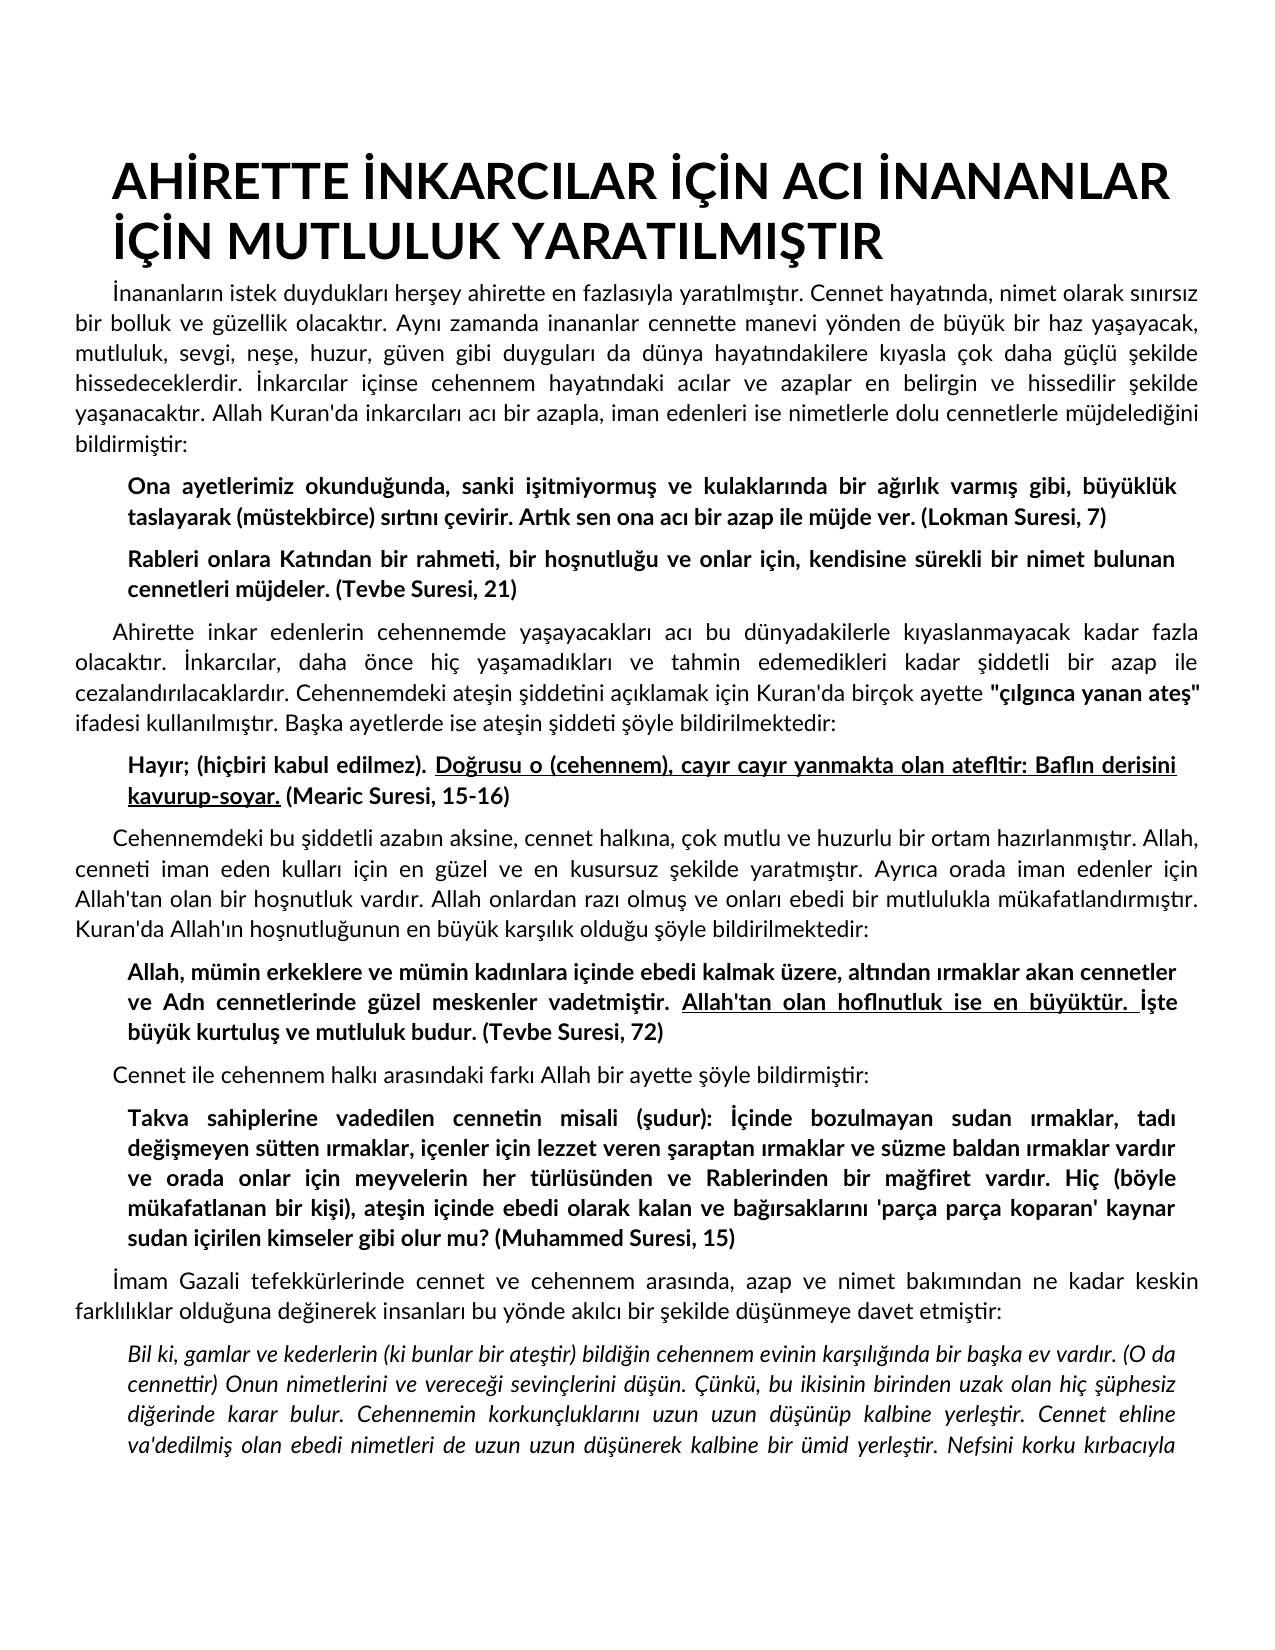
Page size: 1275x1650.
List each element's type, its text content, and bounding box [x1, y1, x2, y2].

text Takva sahiplerine vadedilen cennetin misali (şudur): İçinde bozulmayan sudan ırmaklar, tadı değişmeyen sütten ırmaklar, içenler için lezzet veren şaraptan ırmaklar ve süzme baldan ırmaklar vardır ve orada onlar için meyvelerin her türlüsünden ve Rablerinden bir mağfiret vardır. Hiç (böyle mükafatlanan bir kişi), ateşin içinde ebedi olarak kalan ve bağırsaklarını 'parça parça koparan' kaynar sudan içirilen kimseler gibi olur mu? (Muhammed Suresi, 15) [127, 1103, 1177, 1252]
text İnananların istek duydukları herşey ahirette en fazlasıyla yaratılmıştır. Cennet hayatında, nimet olarak sınırsız bir bolluk ve güzellik olacaktır. Aynı zamanda inananlar cennette manevi yönden de büyük bir haz yaşayacak, mutluluk, sevgi, neşe, huzur, güven gibi duyguları da dünya hayatındakilere kıyasla çok daha güçlü şekilde hissedeceklerdir. İnkarcılar içinse cehennem hayatındaki acılar ve azaplar en belirgin ve hissedilir şekilde yaşanacaktır. Allah Kuran'da inkarcıları acı bir azapla, iman edenleri ise nimetlerle dolu cennetlerle müjdelediğini bildirmiştir: [75, 278, 1200, 457]
text Hayır; (hiçbiri kabul edilmez). Doğrusu o (cehennem), cayır cayır yanmakta olan ateﬂtir: Baﬂın derisini kavurup-soyar. (Mearic Suresi, 15-16) [127, 751, 1177, 809]
text Ona ayetlerimiz okunduğunda, sanki işitmiyormuş ve kulaklarında bir ağırlık varmış gibi, büyüklük taslayarak (müstekbirce) sırtını çevirir. Artık sen ona acı bir azap ile müjde ver. (Lokman Suresi, 7) [127, 472, 1177, 530]
text Allah, mümin erkeklere ve mümin kadınlara içinde ebedi kalmak üzere, altından ırmaklar akan cennetler ve Adn cennetlerinde güzel meskenler vadetmiştir. Allah'tan olan hoﬂnutluk ise en büyüktür. İşte büyük kurtuluş ve mutluluk budur. (Tevbe Suresi, 72) [127, 957, 1177, 1045]
text Ahirette inkar edenlerin cehennemde yaşayacakları acı bu dünyadakilerle kıyaslanmayacak kadar fazla olacaktır. İnkarcılar, daha önce hiç yaşamadıkları ve tahmin edemedikleri kadar şiddetli bir azap ile cezalandırılacaklardır. Cehennemdeki ateşin şiddetini açıklamak için Kuran'da birçok ayette "çılgınca yanan ateş" ifadesi kullanılmıştır. Başka ayetlerde ise ateşin şiddeti şöyle bildirilmektedir: [75, 618, 1200, 736]
text İmam Gazali tefekkürlerinde cennet ve cehennem arasında, azap ve nimet bakımından ne kadar keskin farklılıklar olduğuna değinerek insanları bu yönde akılcı bir şekilde düşünmeye davet etmiştir: [75, 1267, 1200, 1324]
text Rableri onlara Katından bir rahmeti, bir hoşnutluğu ve onlar için, kendisine sürekli bir nimet bulunan cennetleri müjdeler. (Tevbe Suresi, 21) [127, 545, 1177, 603]
text Cehennemdeki bu şiddetli azabın aksine, cennet halkına, çok mutlu ve huzurlu bir ortam hazırlanmıştır. Allah, cenneti iman eden kulları için en güzel ve en kusursuz şekilde yaratmıştır. Ayrıca orada iman edenler için Allah'tan olan bir hoşnutluk vardır. Allah onlardan razı olmuş ve onları ebedi bir mutlulukla mükafatlandırmıştır. Kuran'da Allah'ın hoşnutluğunun en büyük karşılık olduğu şöyle bildirilmektedir: [75, 824, 1200, 942]
text Bil ki, gamlar ve kederlerin (ki bunlar bir ateştir) bildiğin cehennem evinin karşılığında bir başka ev vardır. (O da cennettir) Onun nimetlerini ve vereceği sevinçlerini düşün. Çünkü, bu ikisinin birinden uzak olan hiç şüphesiz diğerinde karar bulur. Cehennemin korkunçluklarını uzun uzun düşünüp kalbine yerleştir. Cennet ehline va'dedilmiş olan ebedi nimetleri de uzun uzun düşünerek kalbine bir ümid yerleştir. Nefsini korku kırbacıyla [127, 1340, 1177, 1458]
text Cennet ile cehennem halkı arasındaki farkı Allah bir ayette şöyle bildirmiştir: [75, 1061, 1200, 1088]
subtitle AHİRETTE İNKARCILAR İÇİN ACI İNANANLAR İÇİN MUTLULUK YARATILMIŞTIR [112, 150, 1200, 270]
